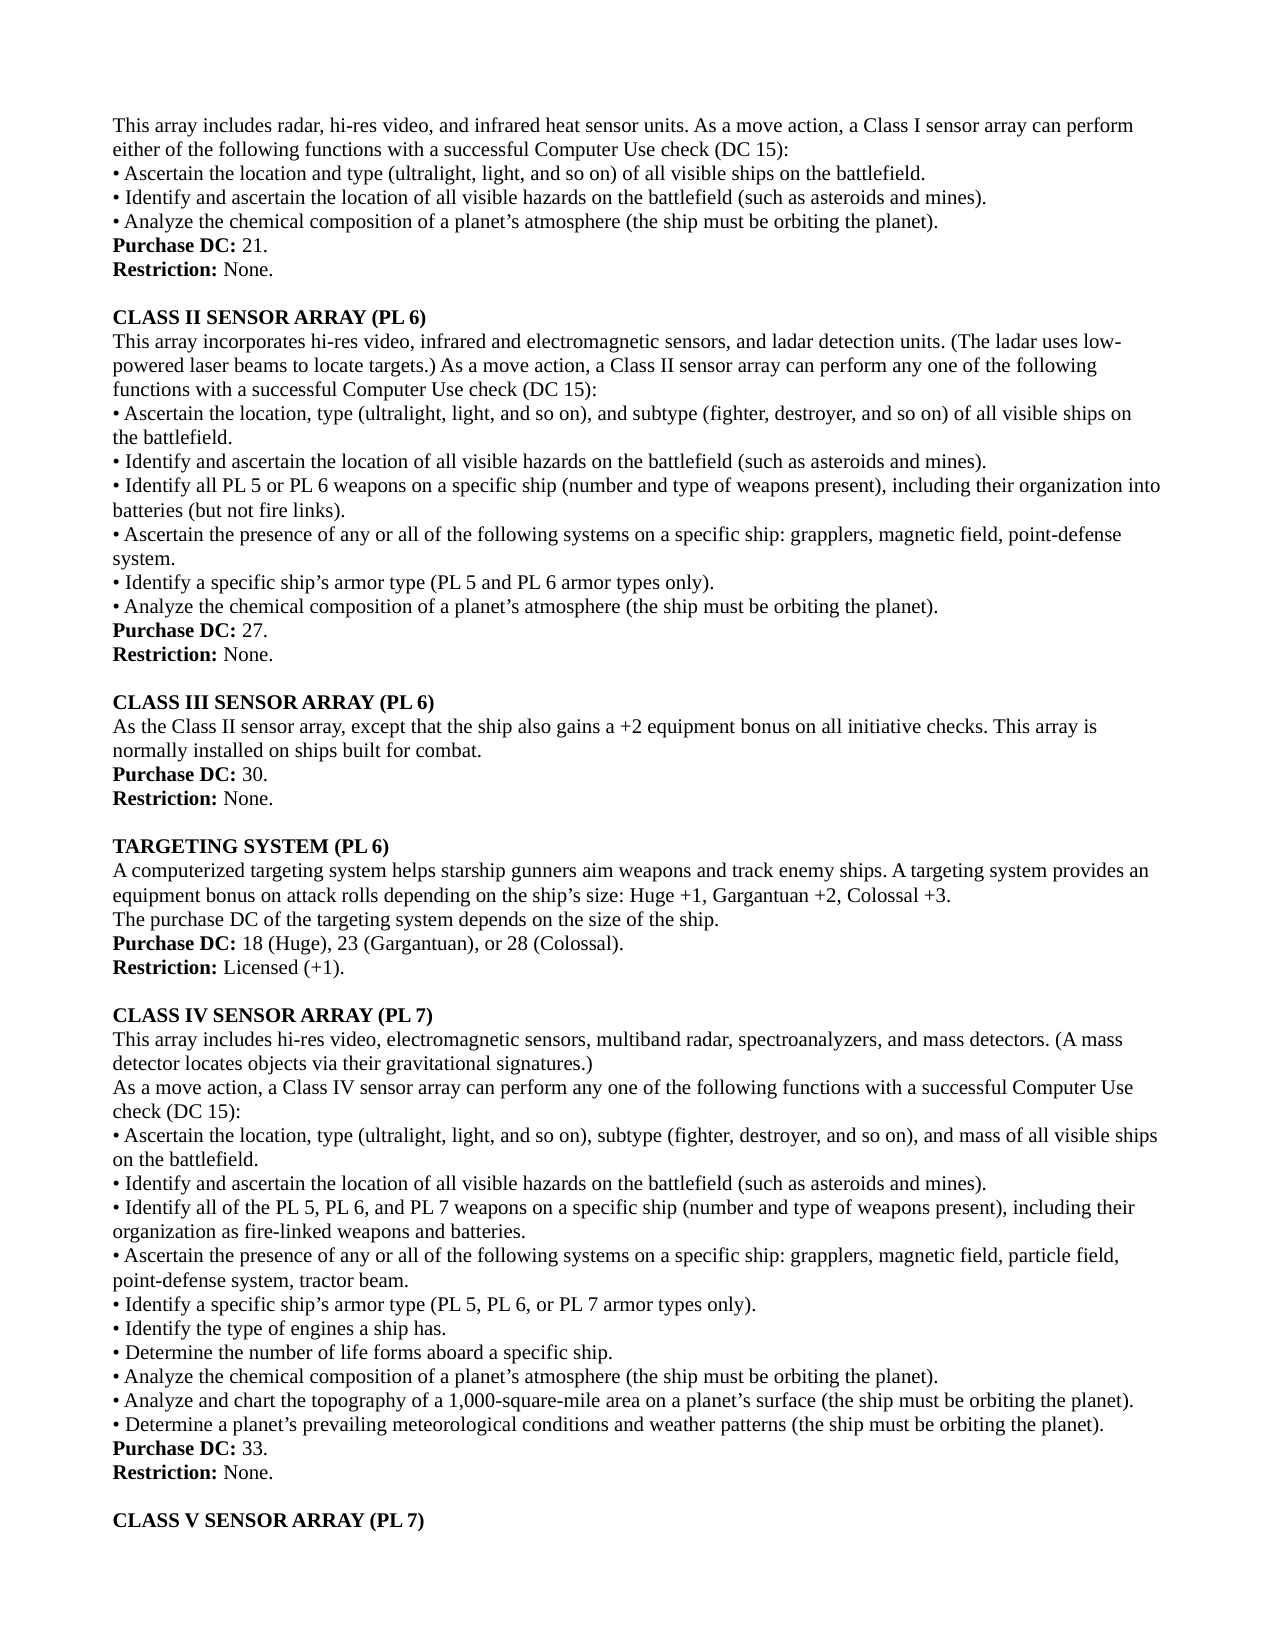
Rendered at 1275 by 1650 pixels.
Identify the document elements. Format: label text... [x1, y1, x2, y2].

text Restriction: None. [112, 1460, 1162, 1484]
text • Determine a planet’s prevailing meteorological conditions and weather patterns (the ship must be orbiting the planet). [112, 1412, 1162, 1436]
text • Ascertain the presence of any or all of the following systems on a specific ship: grapplers, magnetic field, particle field, point-defense system, tractor beam. [112, 1243, 1162, 1292]
text • Determine the number of life forms aboard a specific ship. [112, 1340, 1162, 1364]
text Restriction: Licensed (+1). [112, 955, 1162, 979]
text Purchase DC: 30. [112, 762, 1162, 786]
text • Identify and ascertain the location of all visible hazards on the battlefield (such as asteroids and mines). [112, 449, 1162, 473]
text • Identify and ascertain the location of all visible hazards on the battlefield (such as asteroids and mines). [112, 185, 1162, 209]
text This array incorporates hi-res video, infrared and electromagnetic sensors, and ladar detection units. (The ladar uses low-powered laser beams to locate targets.) As a move action, a Class II sensor array can perform any one of the following functions with a successful Computer Use check (DC 15): [112, 329, 1162, 401]
text • Identify all of the PL 5, PL 6, and PL 7 weapons on a specific ship (number and type of weapons present), including their organization as fire-linked weapons and batteries. [112, 1195, 1162, 1243]
text CLASS V SENSOR ARRAY (PL 7) [112, 1508, 1162, 1532]
text Restriction: None. [112, 257, 1162, 281]
text • Analyze and chart the topography of a 1,000-square-mile area on a planet’s surface (the ship must be orbiting the planet). [112, 1388, 1162, 1412]
text Restriction: None. [112, 642, 1162, 666]
text • Analyze the chemical composition of a planet’s atmosphere (the ship must be orbiting the planet). [112, 594, 1162, 618]
text • Identify and ascertain the location of all visible hazards on the battlefield (such as asteroids and mines). [112, 1171, 1162, 1195]
text The purchase DC of the targeting system depends on the size of the ship. [112, 907, 1162, 931]
text • Ascertain the location and type (ultralight, light, and so on) of all visible ships on the battlefield. [112, 161, 1162, 185]
text • Analyze the chemical composition of a planet’s atmosphere (the ship must be orbiting the planet). [112, 1364, 1162, 1388]
text This array includes radar, hi-res video, and infrared heat sensor units. As a move action, a Class I sensor array can perform either of the following functions with a successful Computer Use check (DC 15): [112, 112, 1162, 161]
text Purchase DC: 27. [112, 618, 1162, 642]
text • Ascertain the presence of any or all of the following systems on a specific ship: grapplers, magnetic field, point-defense system. [112, 522, 1162, 570]
text As a move action, a Class IV sensor array can perform any one of the following functions with a successful Computer Use check (DC 15): [112, 1075, 1162, 1123]
text Purchase DC: 33. [112, 1436, 1162, 1460]
text A computerized targeting system helps starship gunners aim weapons and track enemy ships. A targeting system provides an equipment bonus on attack rolls depending on the ship’s size: Huge +1, Gargantuan +2, Colossal +3. [112, 858, 1162, 907]
text CLASS III SENSOR ARRAY (PL 6) [112, 690, 1162, 714]
text • Identify a specific ship’s armor type (PL 5, PL 6, or PL 7 armor types only). [112, 1292, 1162, 1316]
text • Ascertain the location, type (ultralight, light, and so on), subtype (fighter, destroyer, and so on), and mass of all visible ships on the battlefield. [112, 1123, 1162, 1171]
text • Identify a specific ship’s armor type (PL 5 and PL 6 armor types only). [112, 570, 1162, 594]
text Purchase DC: 18 (Huge), 23 (Gargantuan), or 28 (Colossal). [112, 931, 1162, 955]
text • Analyze the chemical composition of a planet’s atmosphere (the ship must be orbiting the planet). [112, 209, 1162, 233]
text • Ascertain the location, type (ultralight, light, and so on), and subtype (fighter, destroyer, and so on) of all visible ships on the battlefield. [112, 401, 1162, 449]
text Restriction: None. [112, 786, 1162, 810]
text TARGETING SYSTEM (PL 6) [112, 834, 1162, 858]
text Purchase DC: 21. [112, 233, 1162, 257]
text • Identify all PL 5 or PL 6 weapons on a specific ship (number and type of weapons present), including their organization into batteries (but not fire links). [112, 473, 1162, 522]
text • Identify the type of engines a ship has. [112, 1316, 1162, 1340]
text As the Class II sensor array, except that the ship also gains a +2 equipment bonus on all initiative checks. This array is normally installed on ships built for combat. [112, 714, 1162, 762]
text This array includes hi-res video, electromagnetic sensors, multiband radar, spectroanalyzers, and mass detectors. (A mass detector locates objects via their gravitational signatures.) [112, 1027, 1162, 1075]
text CLASS IV SENSOR ARRAY (PL 7) [112, 1003, 1162, 1027]
text CLASS II SENSOR ARRAY (PL 6) [112, 305, 1162, 329]
